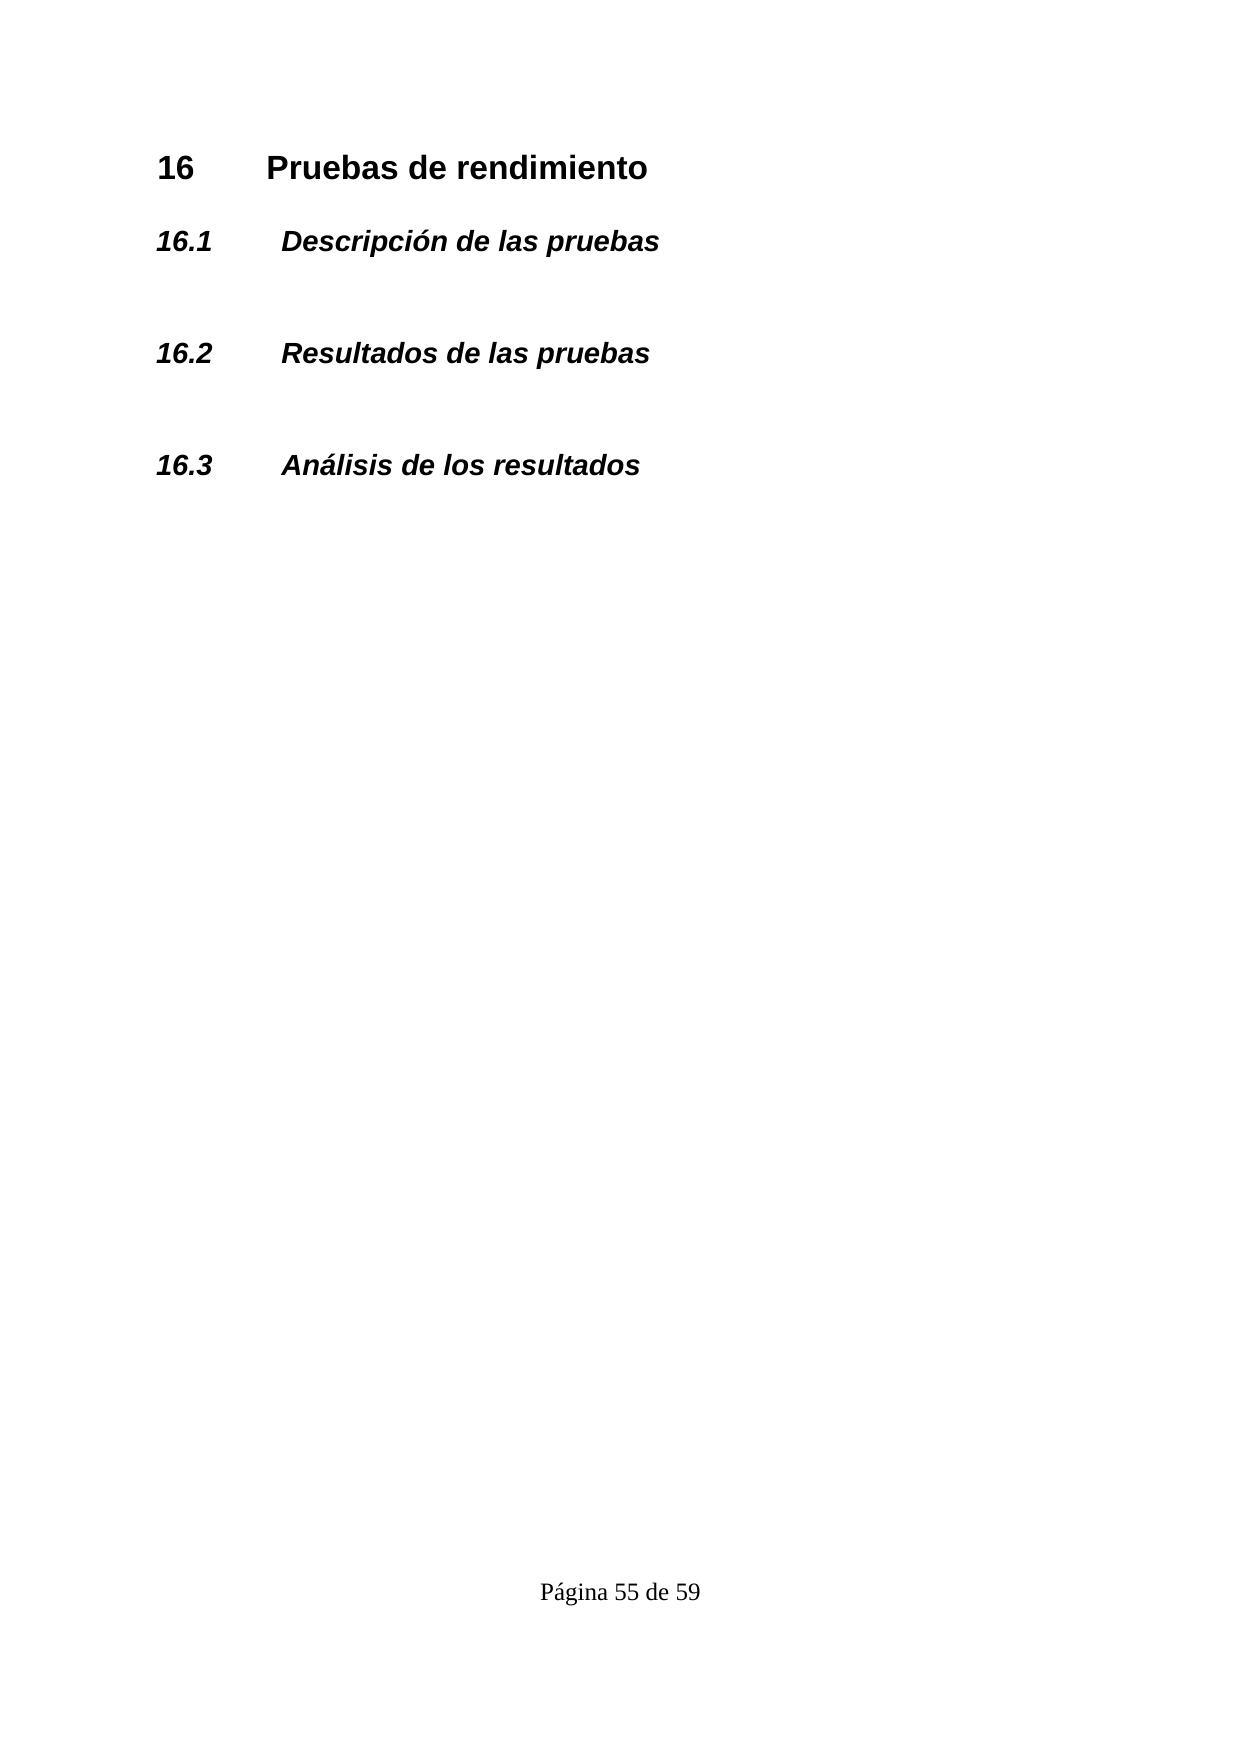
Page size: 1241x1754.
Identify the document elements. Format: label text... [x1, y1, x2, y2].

subtitle Pruebas de rendimiento [148, 148, 1093, 186]
subtitle Resultados de las pruebas [148, 336, 1093, 369]
subtitle Análisis de los resultados [148, 448, 1093, 482]
subtitle Descripción de las pruebas [148, 224, 1093, 257]
